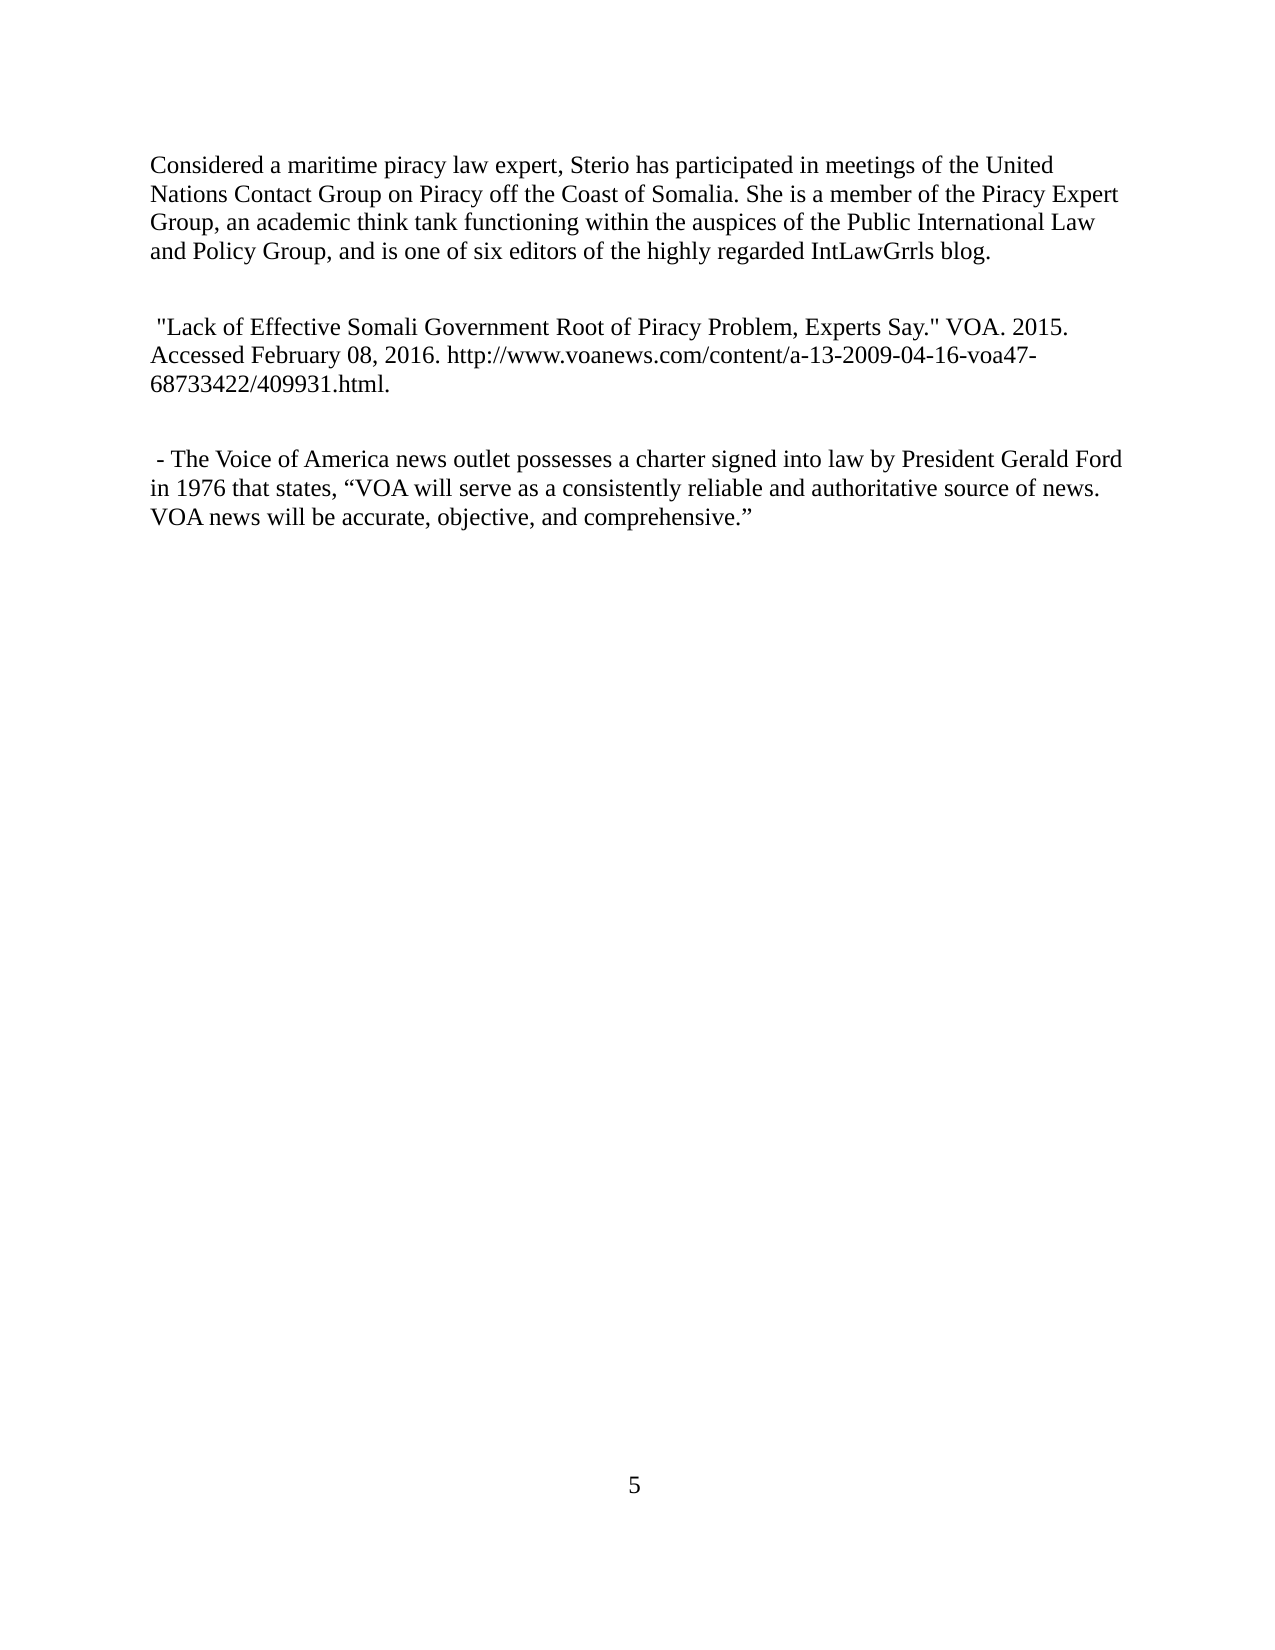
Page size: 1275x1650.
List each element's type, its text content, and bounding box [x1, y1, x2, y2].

text "Lack of Effective Somali Government Root of Piracy Problem, Experts Say." VOA. 2015. Accessed February 08, 2016. http://www.voanews.com/content/a-13-2009-04-16-voa47-68733422/409931.html. [150, 283, 1125, 398]
text Considered a maritime piracy law expert, Sterio has participated in meetings of the United Nations Contact Group on Piracy off the Coast of Somalia. She is a member of the Piracy Expert Group, an academic think tank functioning within the auspices of the Public International Law and Policy Group, and is one of six editors of the highly regarded IntLawGrrls blog. [150, 150, 1125, 265]
text - The Voice of America news outlet possesses a charter signed into law by President Gerald Ford in 1976 that states, “VOA will serve as a consistently reliable and authoritative source of news. VOA news will be accurate, objective, and comprehensive.” [150, 416, 1125, 531]
